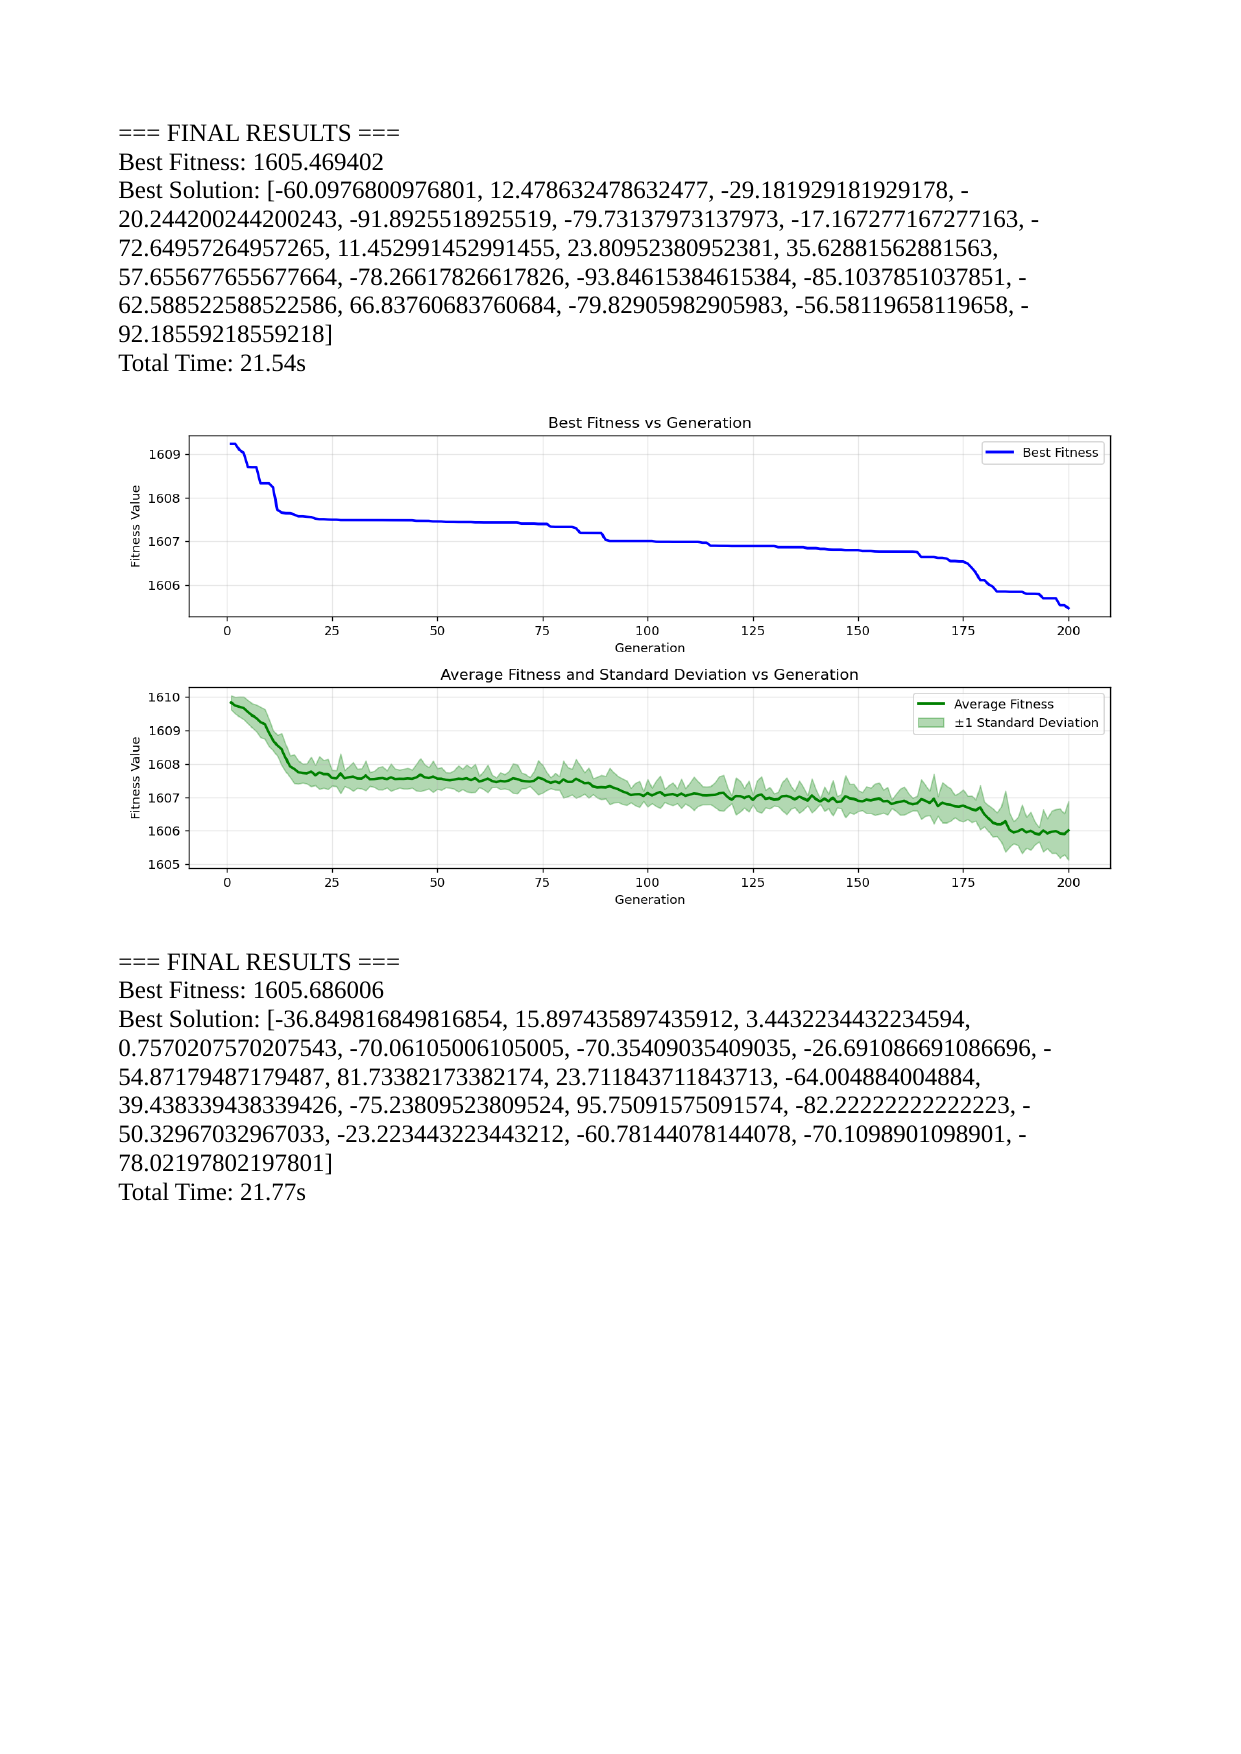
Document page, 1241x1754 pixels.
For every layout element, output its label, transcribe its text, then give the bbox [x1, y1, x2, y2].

text === FINAL RESULTS === [118, 947, 1122, 975]
text Best Solution: [-36.849816849816854, 15.897435897435912, 3.4432234432234594, 0.7570207570207543, -70.06105006105005, -70.35409035409035, -26.691086691086696, -54.87179487179487, 81.73382173382174, 23.711843711843713, -64.004884004884, 39.438339438339426, -75.23809523809524, 95.75091575091574, -82.22222222222223, -50.32967032967033, -23.223443223443212, -60.78144078144078, -70.1098901098901, -78.02197802197801] [118, 1004, 1122, 1177]
text Best Solution: [-60.0976800976801, 12.478632478632477, -29.181929181929178, -20.244200244200243, -91.8925518925519, -79.73137973137973, -17.167277167277163, -72.64957264957265, 11.452991452991455, 23.80952380952381, 35.62881562881563, 57.655677655677664, -78.26617826617826, -93.84615384615384, -85.1037851037851, -62.588522588522586, 66.83760683760684, -79.82905982905983, -56.58119658119658, -92.18559218559218] [118, 176, 1122, 348]
text Total Time: 21.77s [118, 1177, 1122, 1205]
picture [118, 405, 1123, 918]
text === FINAL RESULTS === [118, 118, 1122, 147]
text Best Fitness: 1605.469402 [118, 147, 1122, 176]
text Total Time: 21.54s [118, 348, 1122, 377]
text Best Fitness: 1605.686006 [118, 975, 1122, 1004]
